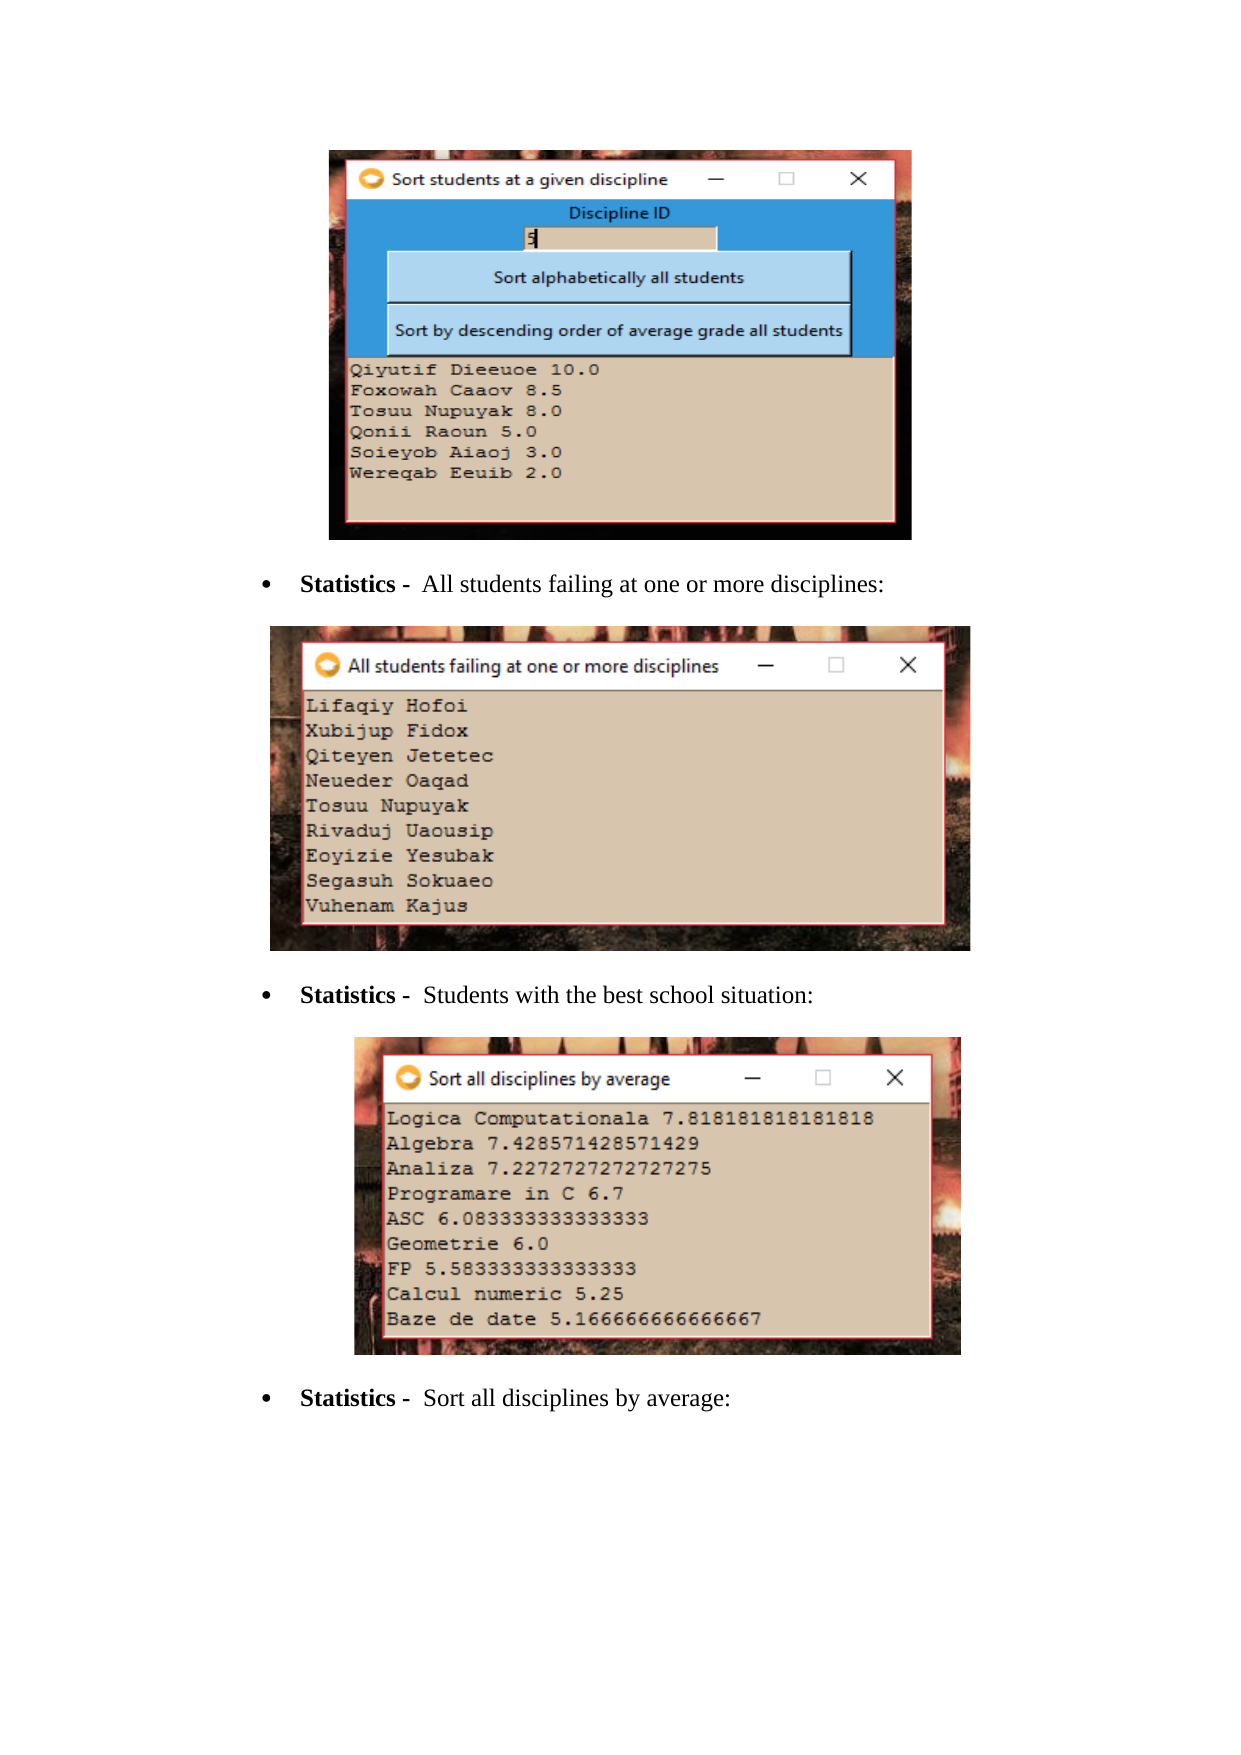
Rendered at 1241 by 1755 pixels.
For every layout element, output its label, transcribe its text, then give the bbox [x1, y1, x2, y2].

list Statistics - All students failing at one or more disciplines: [262, 569, 1090, 597]
list Statistics - Sort all disciplines by average: [262, 1383, 1090, 1412]
list Statistics - Students with the best school situation: [262, 980, 1090, 1008]
